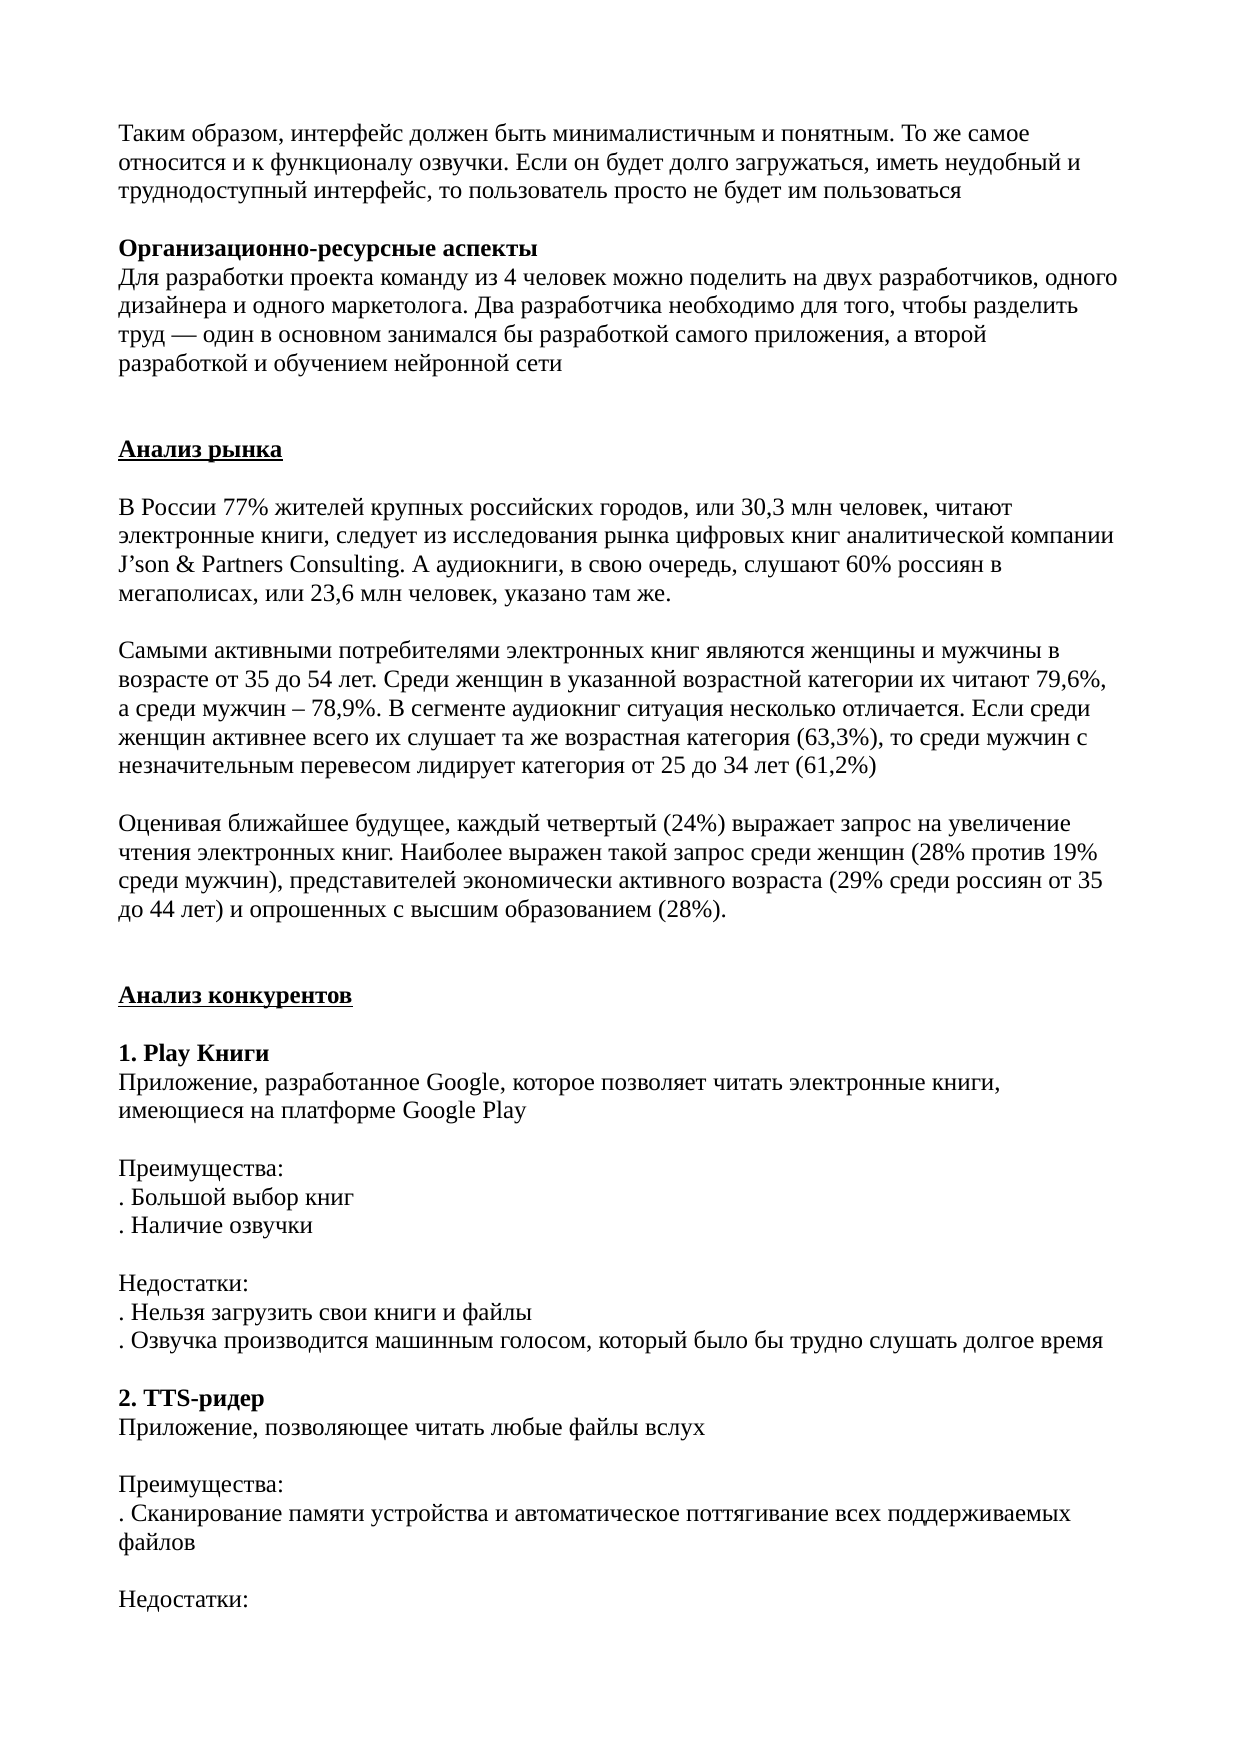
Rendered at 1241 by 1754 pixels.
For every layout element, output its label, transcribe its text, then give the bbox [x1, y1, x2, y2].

text . Озвучка производится машинным голосом, который было бы трудно слушать долгое время [118, 1326, 1122, 1354]
text Приложение, разработанное Google, которое позволяет читать электронные книги, имеющиеся на платформе Google Play [118, 1067, 1122, 1124]
text . Наличие озвучки [118, 1211, 1122, 1239]
text . Нельзя загрузить свои книги и файлы [118, 1297, 1122, 1326]
text Недостатки: [118, 1268, 1122, 1297]
text Недостатки: [118, 1584, 1122, 1613]
text Оценивая ближайшее будущее, каждый четвертый (24%) выражает запрос на увеличение чтения электронных книг. Наиболее выражен такой запрос среди женщин (28% против 19% среди мужчин), представителей экономически активного возраста (29% среди россиян от 35 до 44 лет) и опрошенных с высшим образованием (28%). [118, 808, 1122, 923]
text Преимущества: [118, 1153, 1122, 1182]
text Самыми активными потребителями электронных книг являются женщины и мужчины в возрасте от 35 до 54 лет. Среди женщин в указанной возрастной категории их читают 79,6%, а среди мужчин – 78,9%. В сегменте аудиокниг ситуация несколько отличается. Если среди женщин активнее всего их слушает та же возрастная категория (63,3%), то среди мужчин с незначительным перевесом лидирует категория от 25 до 34 лет (61,2%) [118, 636, 1122, 779]
text . Сканирование памяти устройства и автоматическое поттягивание всех поддерживаемых файлов [118, 1498, 1122, 1556]
text Организационно-ресурсные аспекты [118, 233, 1122, 262]
text Для разработки проекта команду из 4 человек можно поделить на двух разработчиков, одного дизайнера и одного маркетолога. Два разработчика необходимо для того, чтобы разделить труд — один в основном занимался бы разработкой самого приложения, а второй разработкой и обучением нейронной сети [118, 262, 1122, 377]
text 1. Play Книги [118, 1038, 1122, 1067]
text 2. TTS-ридер [118, 1383, 1122, 1412]
text Преимущества: [118, 1469, 1122, 1498]
text Таким образом, интерфейс должен быть минималистичным и понятным. То же самое относится и к функционалу озвучки. Если он будет долго загружаться, иметь неудобный и труднодоступный интерфейс, то пользователь просто не будет им пользоваться [118, 118, 1122, 204]
text В России 77% жителей крупных российских городов, или 30,3 млн человек, читают электронные книги, следует из исследования рынка цифровых книг аналитической компании J’son & Partners Consulting. А аудиокниги, в свою очередь, слушают 60% россиян в мегаполисах, или 23,6 млн человек, указано там же. [118, 492, 1122, 607]
text Анализ рынка [118, 434, 1122, 463]
text Анализ конкурентов [118, 981, 1122, 1009]
text Приложение, позволяющее читать любые файлы вслух [118, 1412, 1122, 1441]
text . Большой выбор книг [118, 1182, 1122, 1211]
